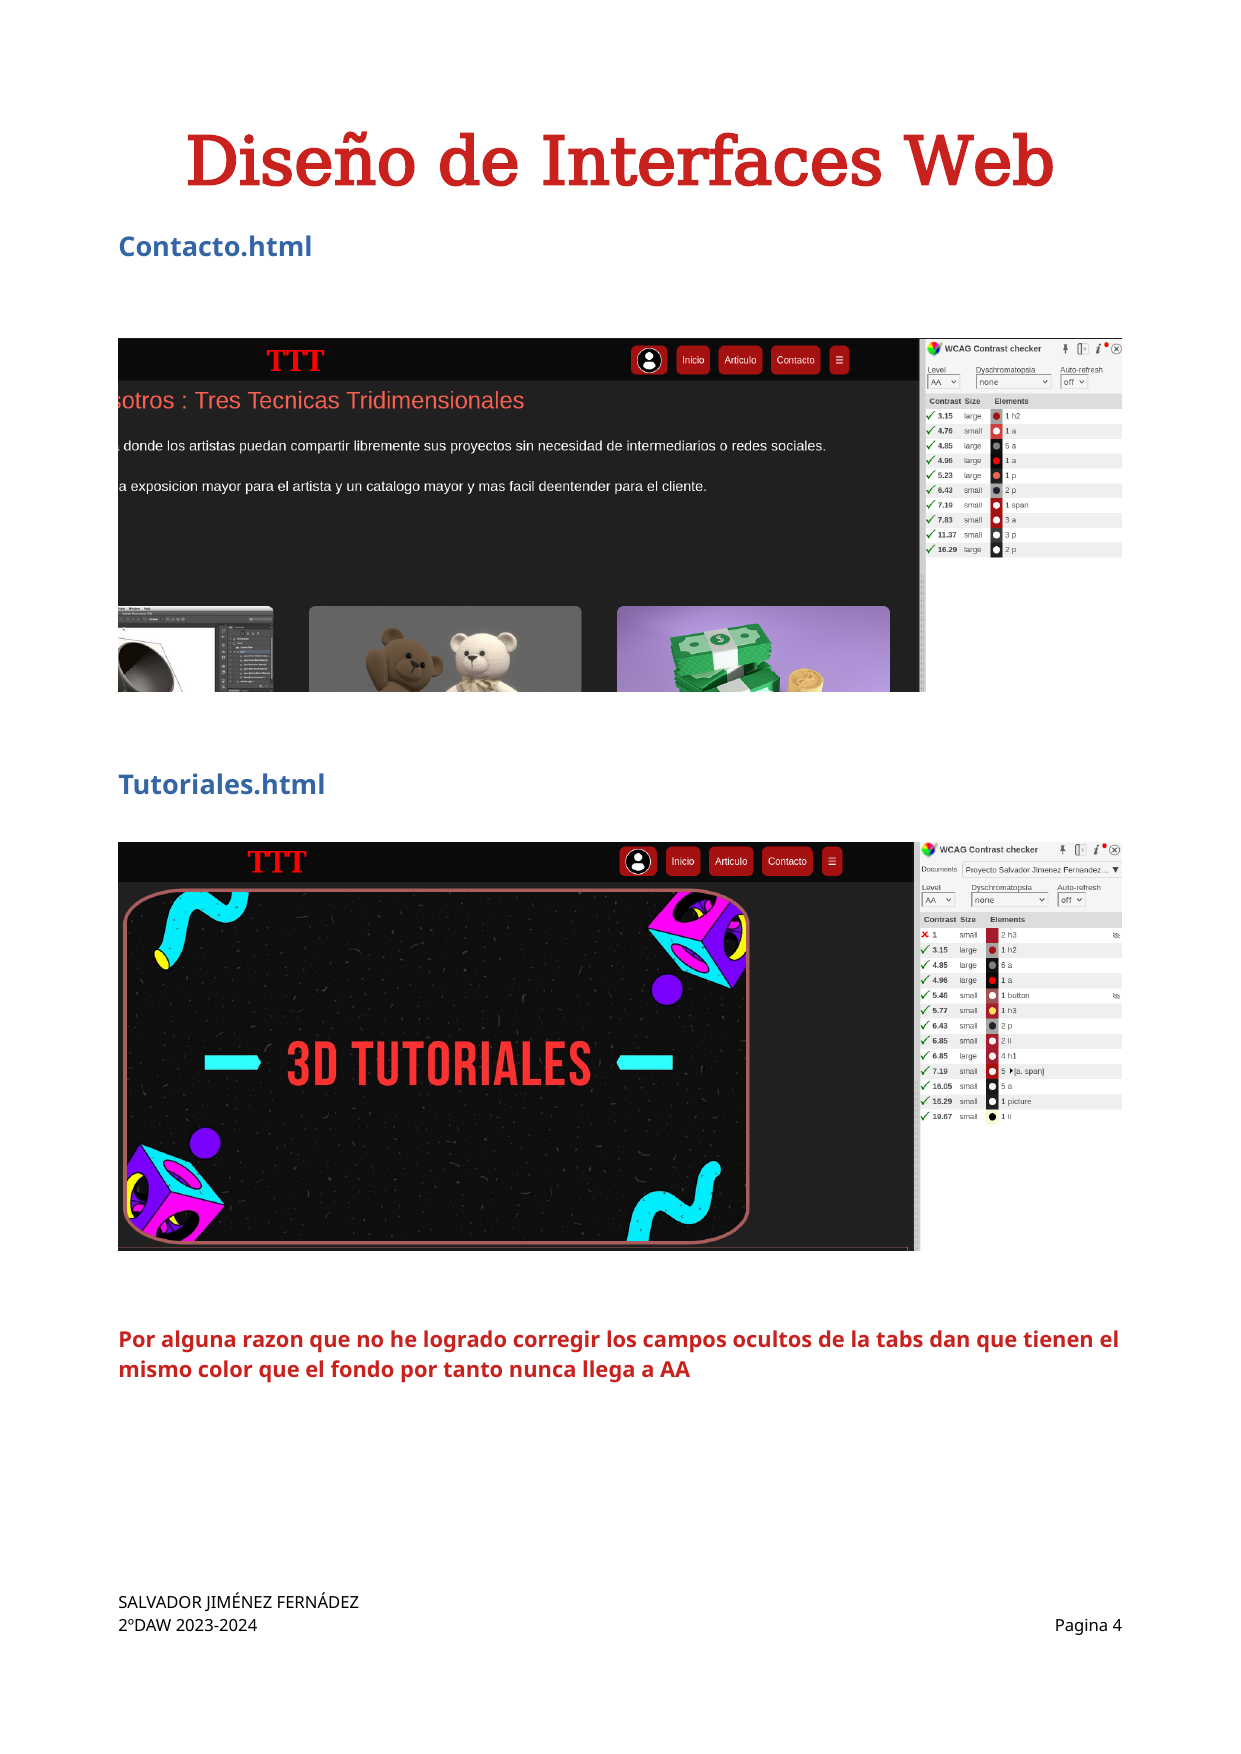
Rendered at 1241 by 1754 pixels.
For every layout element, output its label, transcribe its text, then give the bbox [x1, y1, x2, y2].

picture [118, 338, 1123, 692]
picture [118, 842, 1122, 1251]
text Tutoriales.html [118, 766, 1122, 803]
text Por alguna razon que no he logrado corregir los campos ocultos de la tabs dan que tienen el mismo color que el fondo por tanto nunca llega a AA [118, 1324, 1122, 1383]
text Contacto.html [118, 228, 1122, 264]
